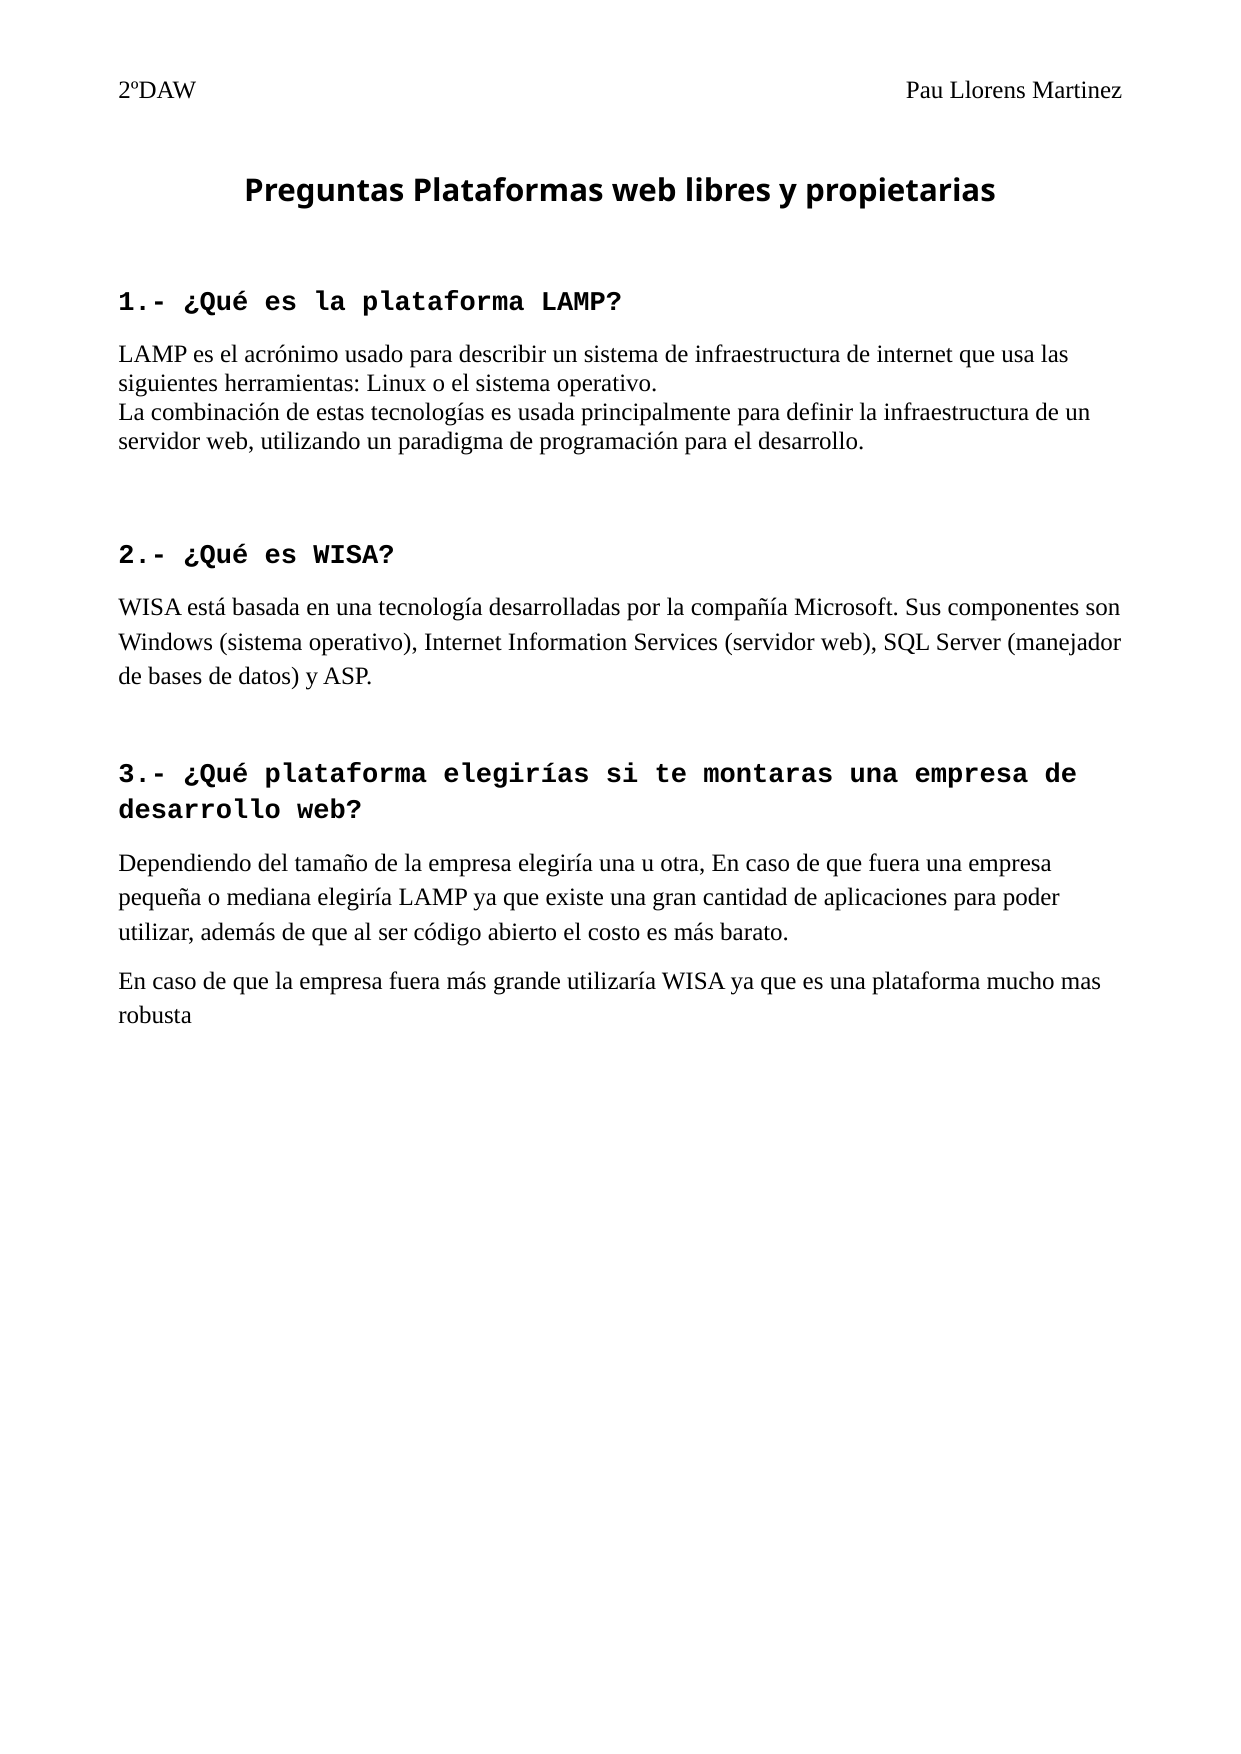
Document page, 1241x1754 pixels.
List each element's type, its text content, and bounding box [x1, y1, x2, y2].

text 2.- ¿Qué es WISA? [118, 541, 1122, 572]
text En caso de que la empresa fuera más grande utilizaría WISA ya que es una plataforma mucho mas robusta [118, 966, 1122, 1029]
text WISA está basada en una tecnología desarrolladas por la compañía Microsoft. Sus componentes son Windows (sistema operativo), Internet Information Services (servidor web), SQL Server (manejador de bases de datos) y ASP. [118, 592, 1122, 690]
subtitle Preguntas Plataformas web libres y propietarias [118, 168, 1122, 210]
text Dependiendo del tamaño de la empresa elegiría una u otra, En caso de que fuera una empresa pequeña o mediana elegiría LAMP ya que existe una gran cantidad de aplicaciones para poder utilizar, además de que al ser código abierto el costo es más barato. [118, 848, 1122, 945]
text 1.- ¿Qué es la plataforma LAMP? [118, 288, 1122, 319]
text 3.- ¿Qué plataforma elegirías si te montaras una empresa de desarrollo web? [118, 759, 1122, 827]
text LAMP es el acrónimo usado para describir un sistema de infraestructura de internet que usa las siguientes herramientas: Linux o el sistema operativo. [118, 339, 1122, 397]
text La combinación de estas tecnologías es usada principalmente para definir la infraestructura de un servidor web, utilizando un paradigma de programación para el desarrollo. [118, 397, 1122, 454]
